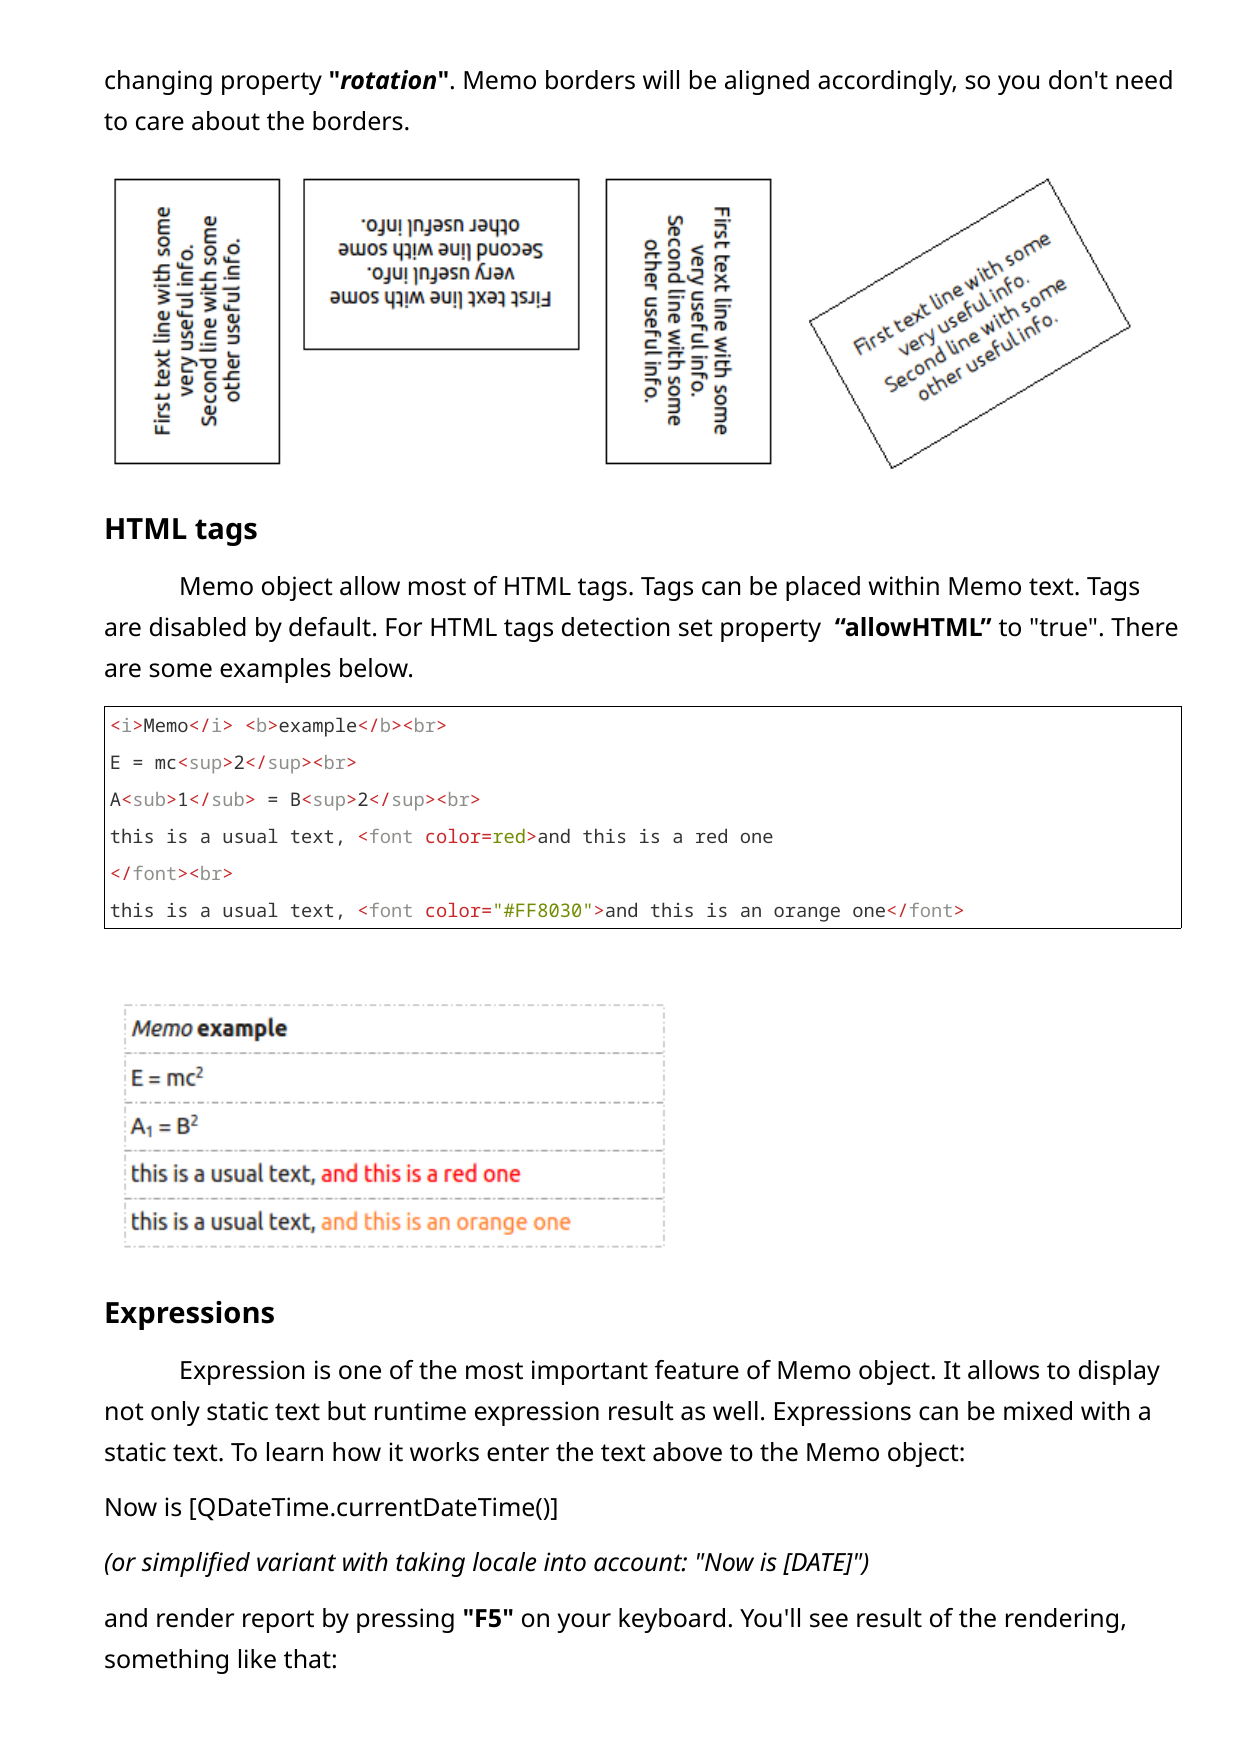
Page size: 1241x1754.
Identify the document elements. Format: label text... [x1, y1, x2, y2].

text and render report by pressing "F5" on your keyboard. You'll see result of the rendering, something like that: [104, 1601, 1181, 1675]
text (or simplified variant with taking locale into account: "Now is [DATE]") [104, 1545, 1181, 1579]
subtitle HTML tags [104, 508, 1181, 548]
subtitle Expressions [104, 1292, 1181, 1332]
text Expression is one of the most important feature of Memo object. It allows to display not only static text but runtime expression result as well. Expressions can be mixed with a static text. To learn how it works enter the text above to the Memo object: [104, 1353, 1181, 1468]
text Memo object allow most of HTML tags. Tags can be placed within Memo text. Tags are disabled by default. For HTML tags detection set property “allowHTML” to "true". There are some examples below. [104, 569, 1181, 685]
text changing property "rotation". Memo borders will be aligned accordingly, so you don't need to care about the borders. [104, 62, 1181, 137]
table_header <i>Memo</i> <b>example</b><br> E = mc<sup>2</sup><br> A<sub>1</sub> = B<sup>2</sup><br> this is a usual text, <font color=red>and this is a red one </font><br> this is a usual text, <font color="#FF8030">and this is an orange one</font> [105, 707, 1181, 928]
text Now is [QDateTime.currentDateTime()] [104, 1490, 1181, 1524]
picture [103, 158, 1135, 484]
picture [115, 995, 681, 1259]
